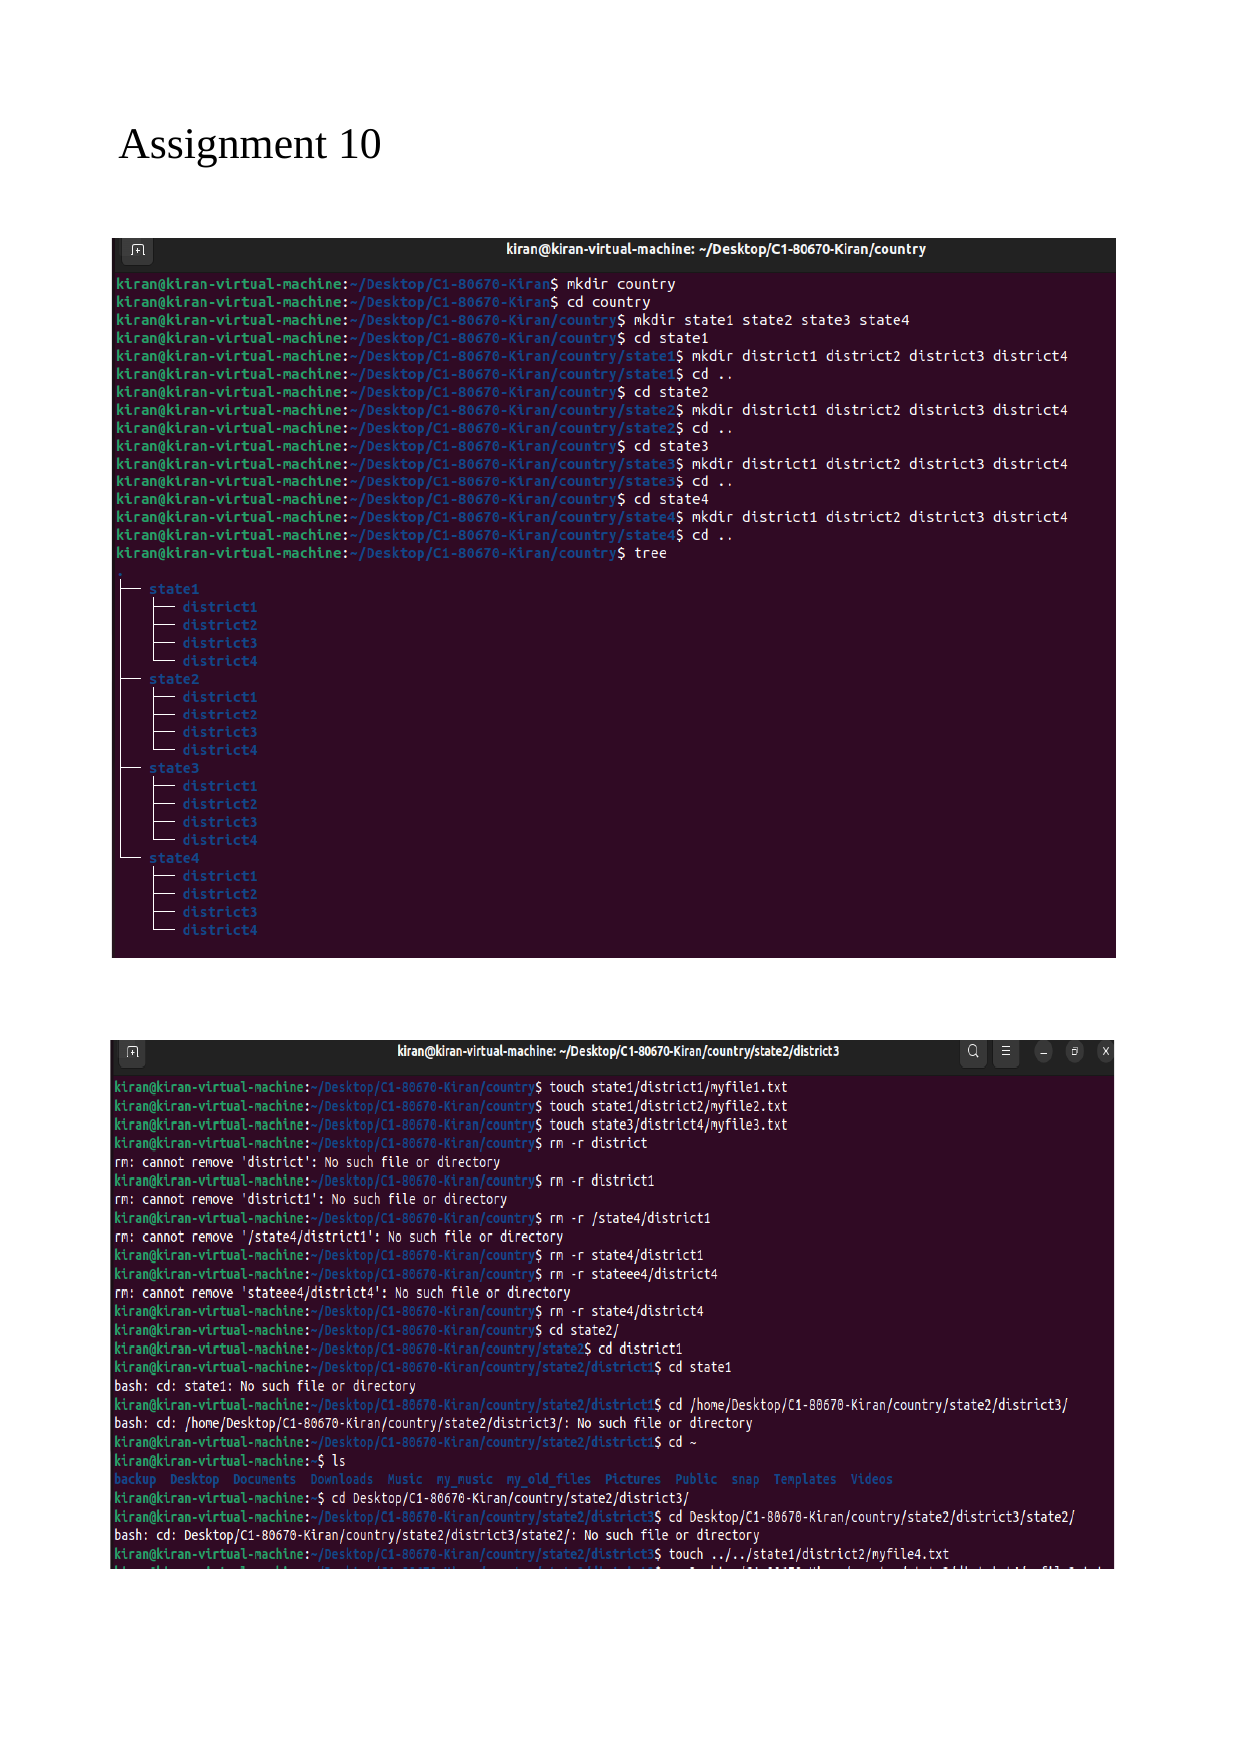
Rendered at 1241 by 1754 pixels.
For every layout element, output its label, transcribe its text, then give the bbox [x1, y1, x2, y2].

picture [110, 1040, 1115, 1569]
picture [111, 238, 1116, 958]
text Assignment 10 [118, 118, 1122, 168]
